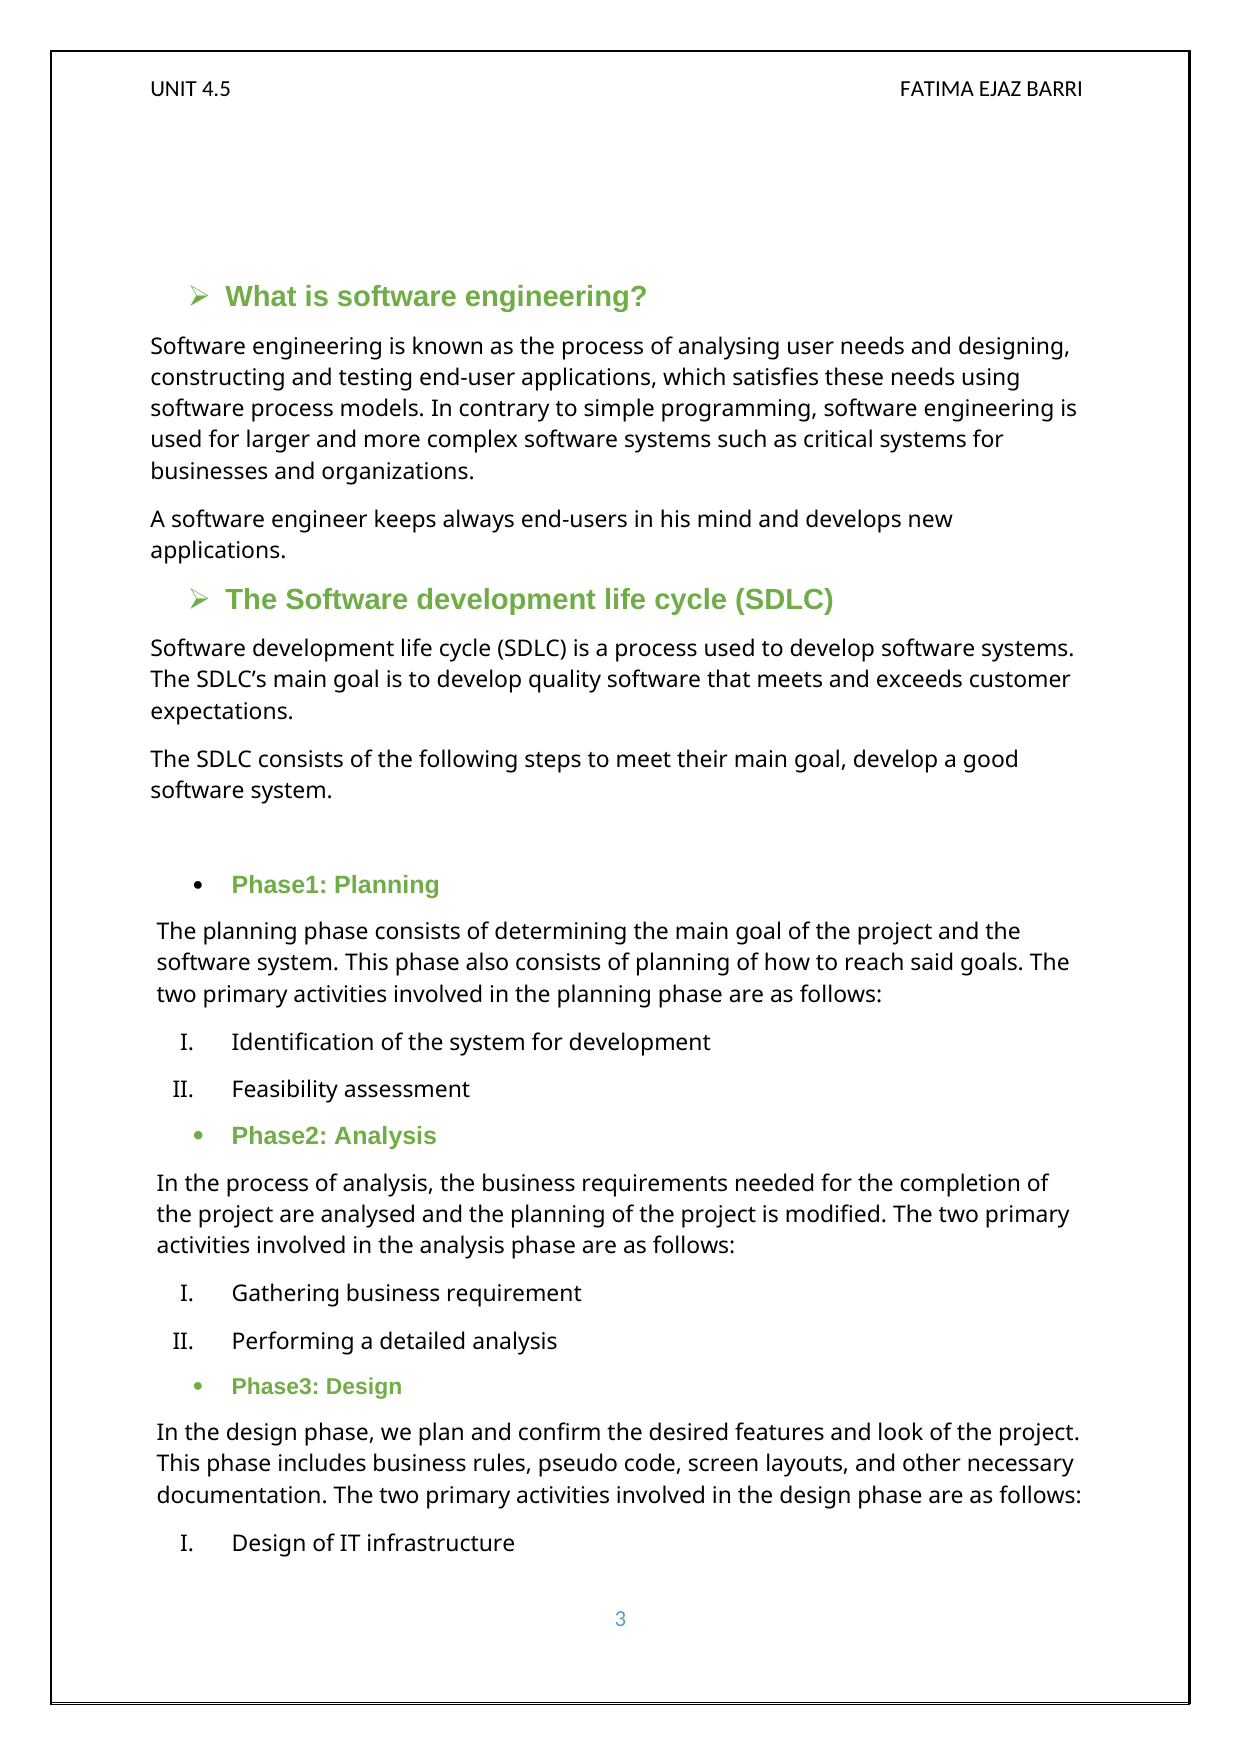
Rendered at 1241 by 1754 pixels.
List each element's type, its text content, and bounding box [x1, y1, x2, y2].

text Software development life cycle (SDLC) is a process used to develop software systems. The SDLC’s main goal is to develop quality software that meets and exceeds customer expectations. [150, 632, 1090, 726]
list Phase2: Analysis [194, 1121, 1090, 1150]
list Performing a detailed analysis [194, 1325, 1090, 1356]
list What is software engineering? [188, 279, 1090, 313]
text Software engineering is known as the process of analysing user needs and designing, constructing and testing end-user applications, which satisfies these needs using software process models. In contrary to simple programming, software engineering is used for larger and more complex software systems such as critical systems for businesses and organizations. [150, 330, 1090, 486]
text A software engineer keeps always end-users in his mind and develops new applications. [150, 503, 1090, 565]
list Phase1: Planning [194, 870, 1090, 898]
text The SDLC consists of the following steps to meet their main goal, develop a good software system. [150, 743, 1090, 805]
list Gathering business requirement [194, 1277, 1090, 1308]
text The planning phase consists of determining the main goal of the project and the software system. This phase also consists of planning of how to reach said goals. The two primary activities involved in the planning phase are as follows: [156, 915, 1090, 1009]
list Design of IT infrastructure [194, 1527, 1090, 1558]
list Phase3: Design [194, 1373, 1090, 1399]
list Feasibility assessment [194, 1073, 1090, 1105]
list Identification of the system for development [194, 1026, 1090, 1057]
list The Software development life cycle (SDLC) [188, 582, 1090, 616]
text In the design phase, we plan and confirm the desired features and look of the project. This phase includes business rules, pseudo code, screen layouts, and other necessary documentation. The two primary activities involved in the design phase are as follows: [156, 1416, 1090, 1510]
text In the process of analysis, the business requirements needed for the completion of the project are analysed and the planning of the project is modified. The two primary activities involved in the analysis phase are as follows: [156, 1167, 1090, 1261]
